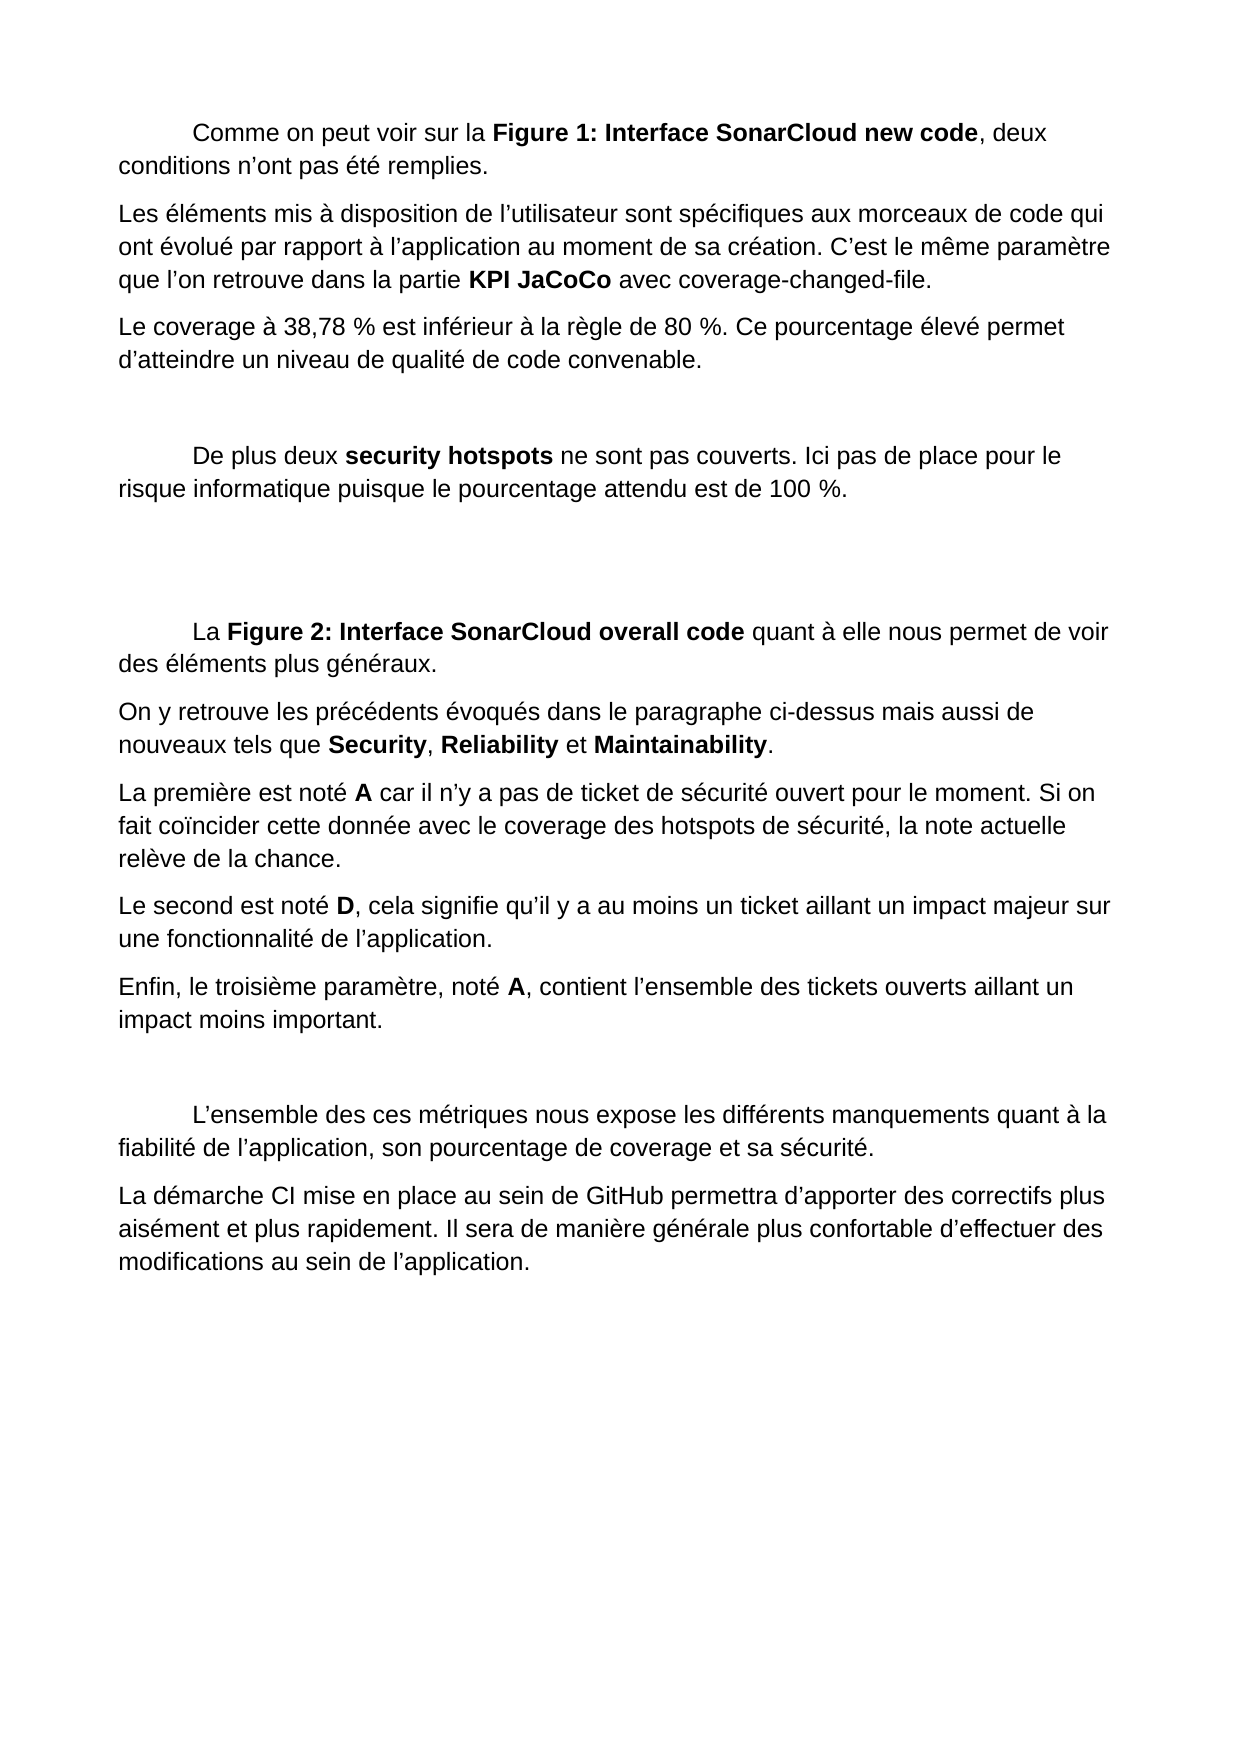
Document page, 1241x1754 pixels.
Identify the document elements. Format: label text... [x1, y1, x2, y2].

text Le coverage à 38,78 % est inférieur à la règle de 80 %. Ce pourcentage élevé permet d’atteindre un niveau de qualité de code convenable. [118, 312, 1122, 374]
text La démarche CI mise en place au sein de GitHub permettra d’apporter des correctifs plus aisément et plus rapidement. Il sera de manière générale plus confortable d’effectuer des modifications au sein de l’application. [118, 1181, 1122, 1276]
text Les éléments mis à disposition de l’utilisateur sont spécifiques aux morceaux de code qui ont évolué par rapport à l’application au moment de sa création. C’est le même paramètre que l’on retrouve dans la partie KPI JaCoCo avec coverage-changed-file. [118, 199, 1122, 293]
text La première est noté A car il n’y a pas de ticket de sécurité ouvert pour le moment. Si on fait coïncider cette donnée avec le coverage des hotspots de sécurité, la note actuelle relève de la chance. [118, 778, 1122, 872]
text Le second est noté D, cela signifie qu’il y a au moins un ticket aillant un impact majeur sur une fonctionnalité de l’application. [118, 891, 1122, 953]
text On y retrouve les précédents évoqués dans le paragraphe ci-dessus mais aussi de nouveaux tels que Security, Reliability et Maintainability. [118, 697, 1122, 759]
text L’ensemble des ces métriques nous expose les différents manquements quant à la fiabilité de l’application, son pourcentage de coverage et sa sécurité. [118, 1100, 1122, 1162]
text De plus deux security hotspots ne sont pas couverts. Ici pas de place pour le risque informatique puisque le pourcentage attendu est de 100 %. [118, 441, 1122, 502]
text Comme on peut voir sur la Figure 1: Interface SonarCloud new code, deux conditions n’ont pas été remplies. [118, 118, 1122, 180]
text La Figure 2: Interface SonarCloud overall code quant à elle nous permet de voir des éléments plus généraux. [118, 616, 1122, 678]
text Enfin, le troisième paramètre, noté A, contient l’ensemble des tickets ouverts aillant un impact moins important. [118, 972, 1122, 1034]
